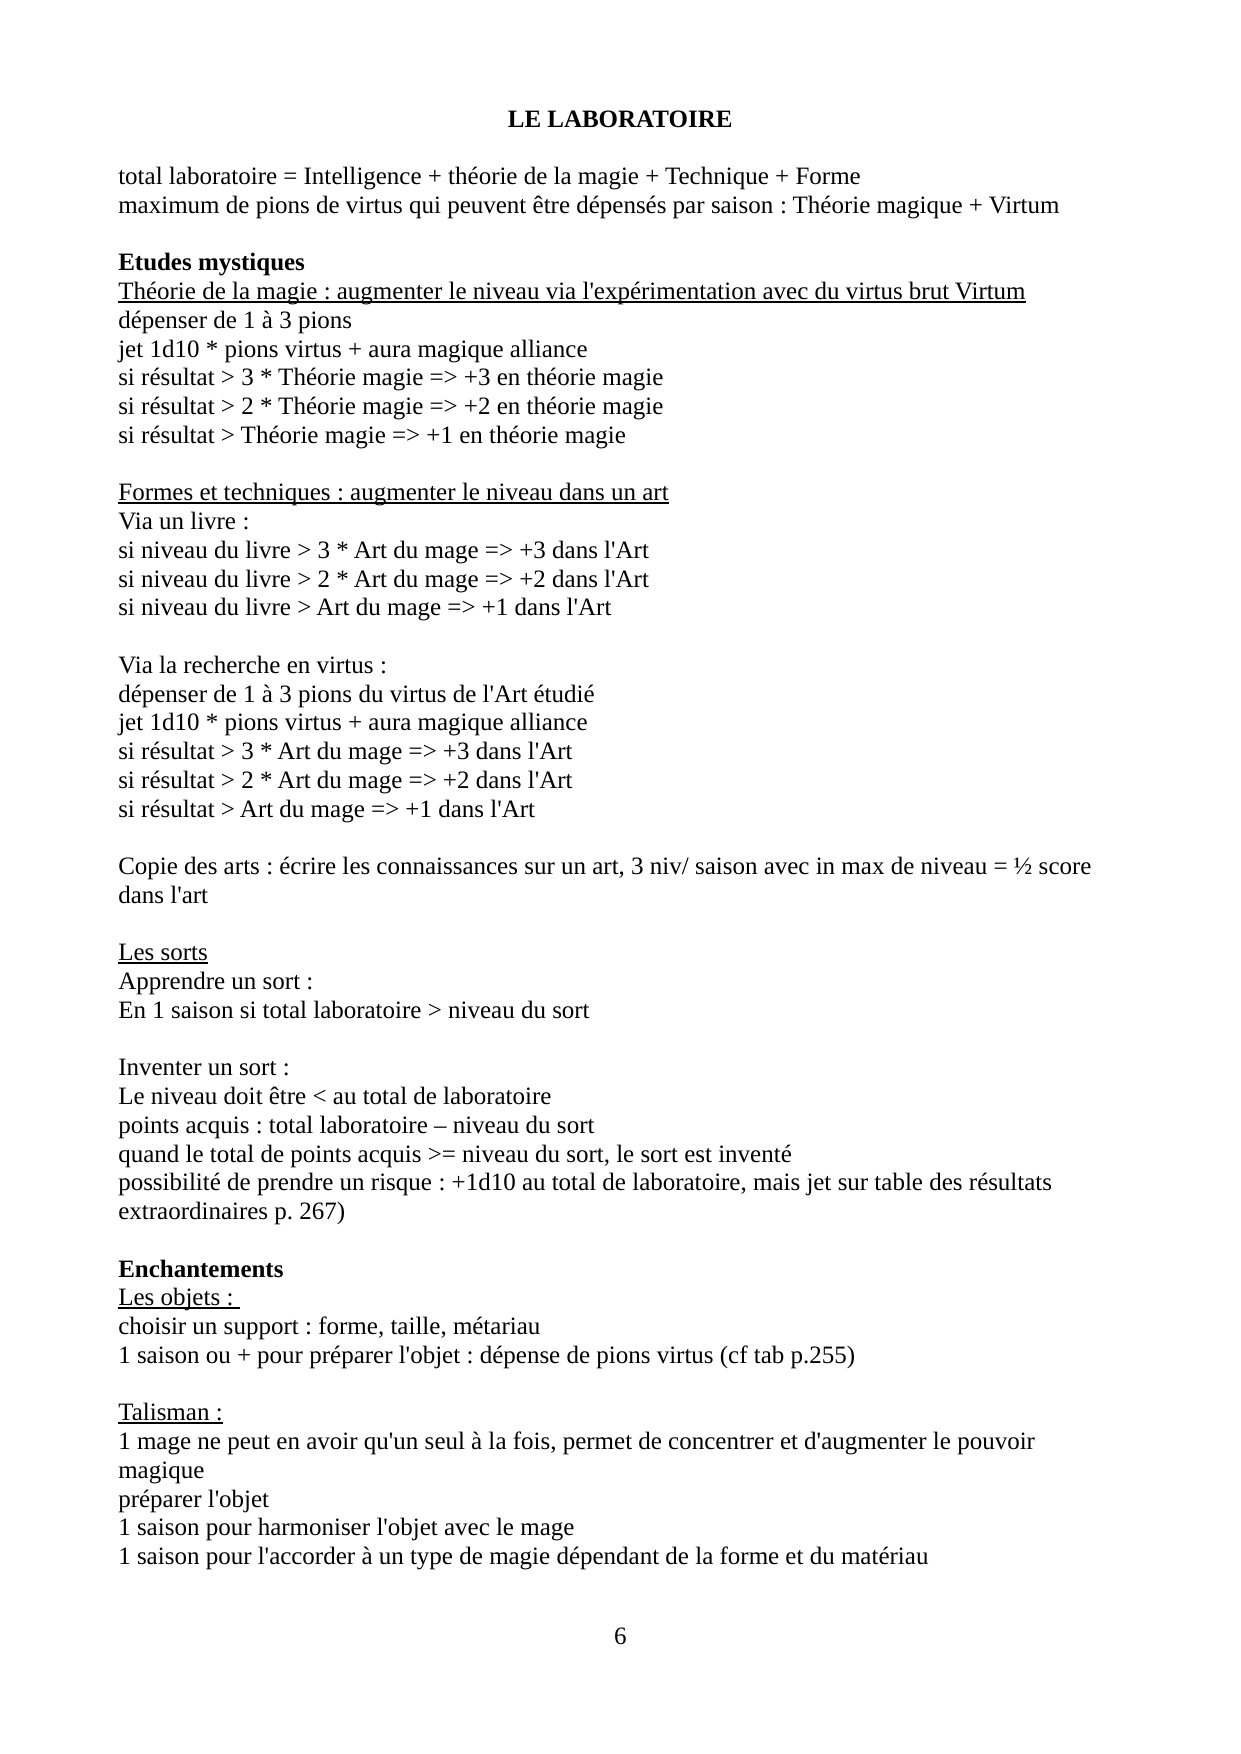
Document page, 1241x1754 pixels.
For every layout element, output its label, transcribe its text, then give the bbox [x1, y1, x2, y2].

text 1 mage ne peut en avoir qu'un seul à la fois, permet de concentrer et d'augmenter le pouvoir magique [118, 1426, 1122, 1484]
text Etudes mystiques [118, 247, 1122, 276]
text si résultat > Théorie magie => +1 en théorie magie [118, 420, 1122, 449]
text Via un livre : [118, 506, 1122, 535]
text Formes et techniques : augmenter le niveau dans un art [118, 477, 1122, 506]
text si résultat > Art du mage => +1 dans l'Art [118, 794, 1122, 822]
text dépenser de 1 à 3 pions [118, 305, 1122, 334]
text Enchantements [118, 1254, 1122, 1282]
text si niveau du livre > 2 * Art du mage => +2 dans l'Art [118, 564, 1122, 592]
text si résultat > 2 * Art du mage => +2 dans l'Art [118, 765, 1122, 794]
text si niveau du livre > Art du mage => +1 dans l'Art [118, 592, 1122, 621]
text 1 saison ou + pour préparer l'objet : dépense de pions virtus (cf tab p.255) [118, 1340, 1122, 1369]
text si résultat > 3 * Art du mage => +3 dans l'Art [118, 736, 1122, 765]
text préparer l'objet [118, 1484, 1122, 1512]
text si résultat > 2 * Théorie magie => +2 en théorie magie [118, 391, 1122, 420]
text Inventer un sort : [118, 1052, 1122, 1081]
text LE LABORATOIRE [118, 104, 1122, 132]
text jet 1d10 * pions virtus + aura magique alliance [118, 707, 1122, 736]
text dépenser de 1 à 3 pions du virtus de l'Art étudié [118, 679, 1122, 707]
text Via la recherche en virtus : [118, 650, 1122, 679]
text maximum de pions de virtus qui peuvent être dépensés par saison : Théorie magique + Virtum [118, 190, 1122, 219]
text Le niveau doit être < au total de laboratoire [118, 1081, 1122, 1110]
text Copie des arts : écrire les connaissances sur un art, 3 niv/ saison avec in max de niveau = ½ score dans l'art [118, 851, 1122, 909]
text choisir un support : forme, taille, métariau [118, 1311, 1122, 1340]
text si niveau du livre > 3 * Art du mage => +3 dans l'Art [118, 535, 1122, 564]
text 1 saison pour harmoniser l'objet avec le mage [118, 1512, 1122, 1541]
text quand le total de points acquis >= niveau du sort, le sort est inventé [118, 1139, 1122, 1167]
text si résultat > 3 * Théorie magie => +3 en théorie magie [118, 362, 1122, 391]
text Talisman : [118, 1397, 1122, 1426]
text Apprendre un sort : [118, 966, 1122, 995]
text 1 saison pour l'accorder à un type de magie dépendant de la forme et du matériau [118, 1541, 1122, 1570]
text Les sorts [118, 937, 1122, 966]
text En 1 saison si total laboratoire > niveau du sort [118, 995, 1122, 1024]
text total laboratoire = Intelligence + théorie de la magie + Technique + Forme [118, 161, 1122, 190]
text possibilité de prendre un risque : +1d10 au total de laboratoire, mais jet sur table des résultats extraordinaires p. 267) [118, 1167, 1122, 1225]
text points acquis : total laboratoire – niveau du sort [118, 1110, 1122, 1139]
text Théorie de la magie : augmenter le niveau via l'expérimentation avec du virtus brut Virtum [118, 276, 1122, 305]
text jet 1d10 * pions virtus + aura magique alliance [118, 334, 1122, 362]
text Les objets : [118, 1282, 1122, 1311]
